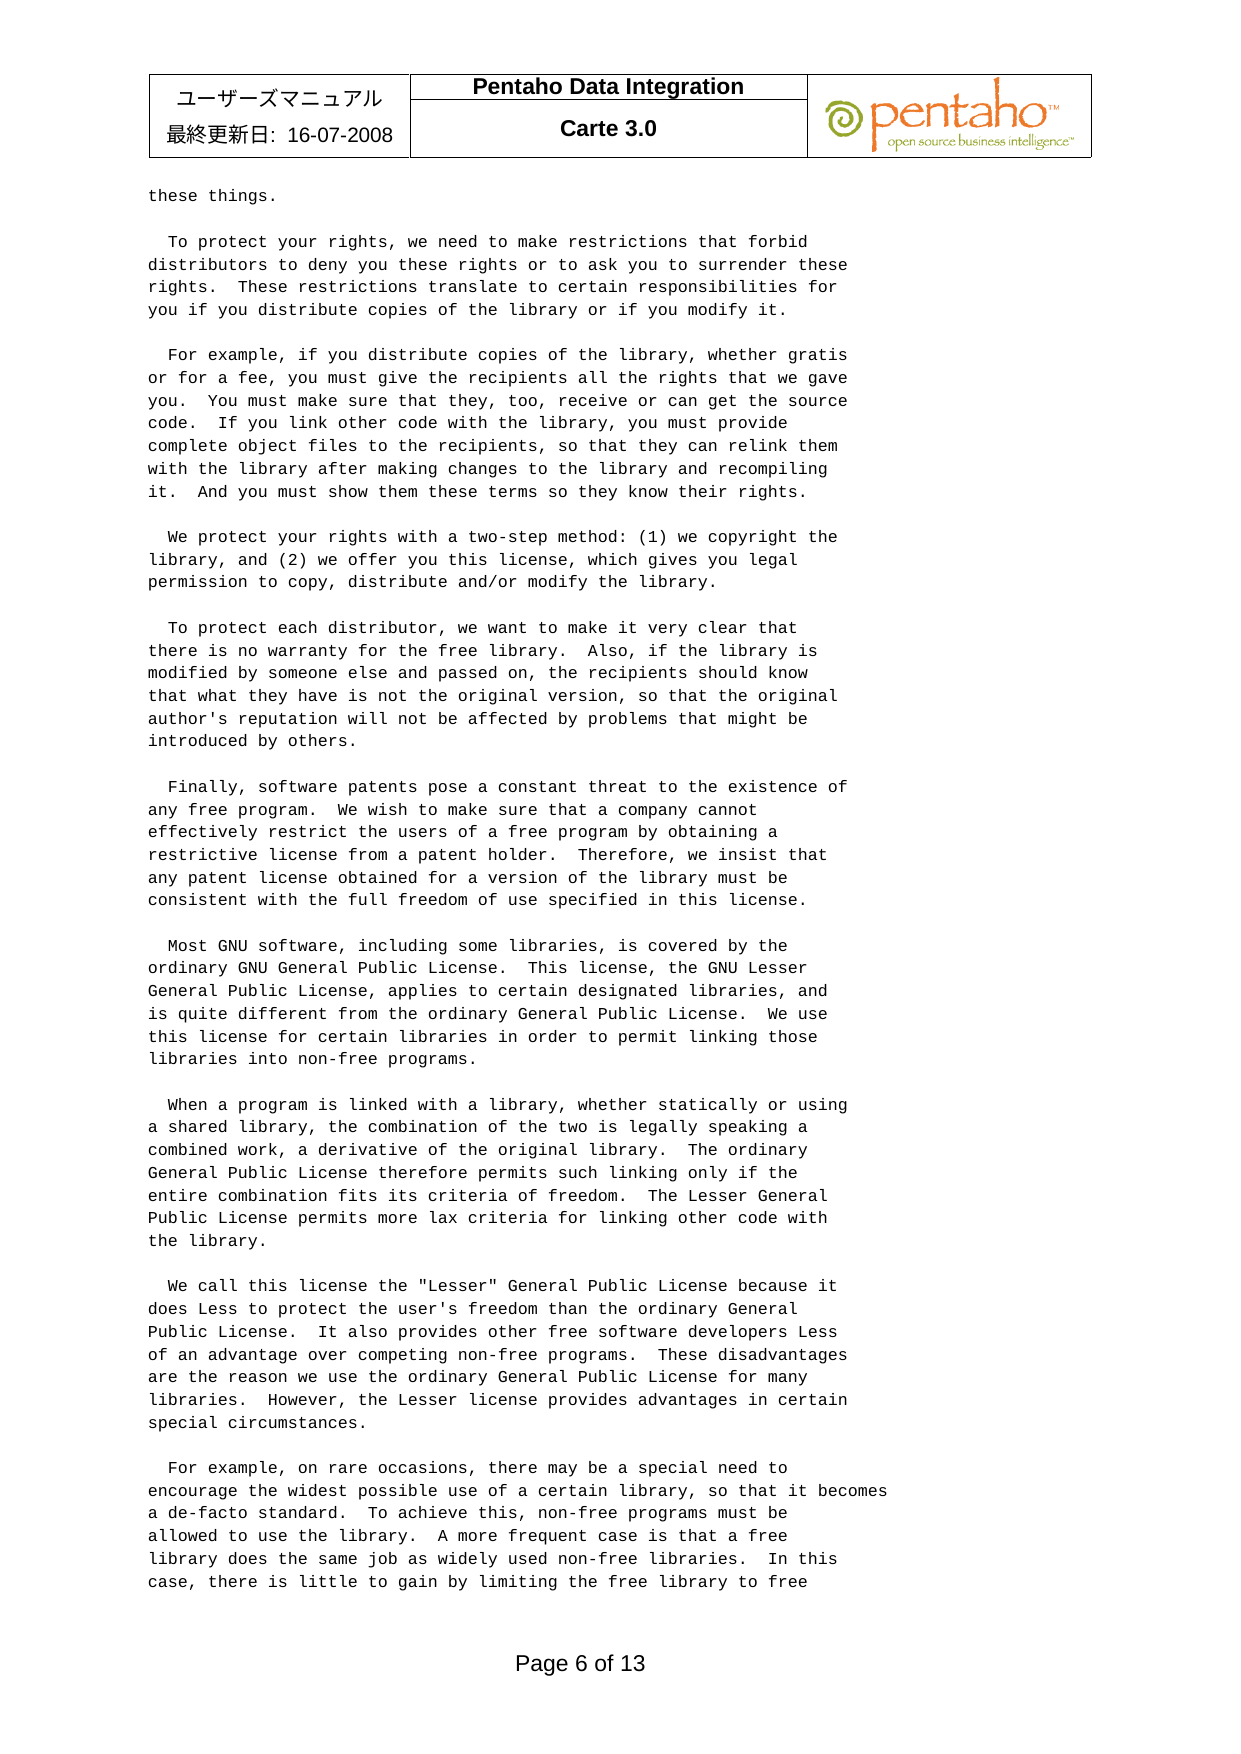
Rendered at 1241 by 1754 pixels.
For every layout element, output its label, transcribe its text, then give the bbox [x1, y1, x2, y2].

text these things. To protect your rights, we need to make restrictions that forbid distributors to deny you these rights or to ask you to surrender these rights. These restrictions translate to certain responsibilities for you if you distribute copies of the library or if you modify it. For example, if you distribute copies of the library, whether gratis or for a fee, you must give the recipients all the rights that we gave you. You must make sure that they, too, receive or can get the source code. If you link other code with the library, you must provide complete object files to the recipients, so that they can relink them with the library after making changes to the library and recompiling it. And you must show them these terms so they know their rights. We protect your rights with a two-step method: (1) we copyright the library, and (2) we offer you this license, which gives you legal permission to copy, distribute and/or modify the library. To protect each distributor, we want to make it very clear that there is no warranty for the free library. Also, if the library is modified by someone else and passed on, the recipients should know that what they have is not the original version, so that the original author's reputation will not be affected by problems that might be introduced by others. Finally, software patents pose a constant threat to the existence of any free program. We wish to make sure that a company cannot effectively restrict the users of a free program by obtaining a restrictive license from a patent holder. Therefore, we insist that any patent license obtained for a version of the library must be consistent with the full freedom of use specified in this license. Most GNU software, including some libraries, is covered by the ordinary GNU General Public License. This license, the GNU Lesser General Public License, applies to certain designated libraries, and is quite different from the ordinary General Public License. We use this license for certain libraries in order to permit linking those libraries into non-free programs. When a program is linked with a library, whether statically or using a shared library, the combination of the two is legally speaking a combined work, a derivative of the original library. The ordinary General Public License therefore permits such linking only if the entire combination fits its criteria of freedom. The Lesser General Public License permits more lax criteria for linking other code with the library. We call this license the "Lesser" General Public License because it does Less to protect the user's freedom than the ordinary General Public License. It also provides other free software developers Less of an advantage over competing non-free programs. These disadvantages are the reason we use the ordinary General Public License for many libraries. However, the Lesser license provides advantages in certain special circumstances. For example, on rare occasions, there may be a special need to encourage the widest possible use of a certain library, so that it becomes a de-facto standard. To achieve this, non-free programs must be allowed to use the library. A more frequent case is that a free library does the same job as widely used non-free libraries. In this case, there is little to gain by limiting the free library to free [148, 188, 1092, 1592]
